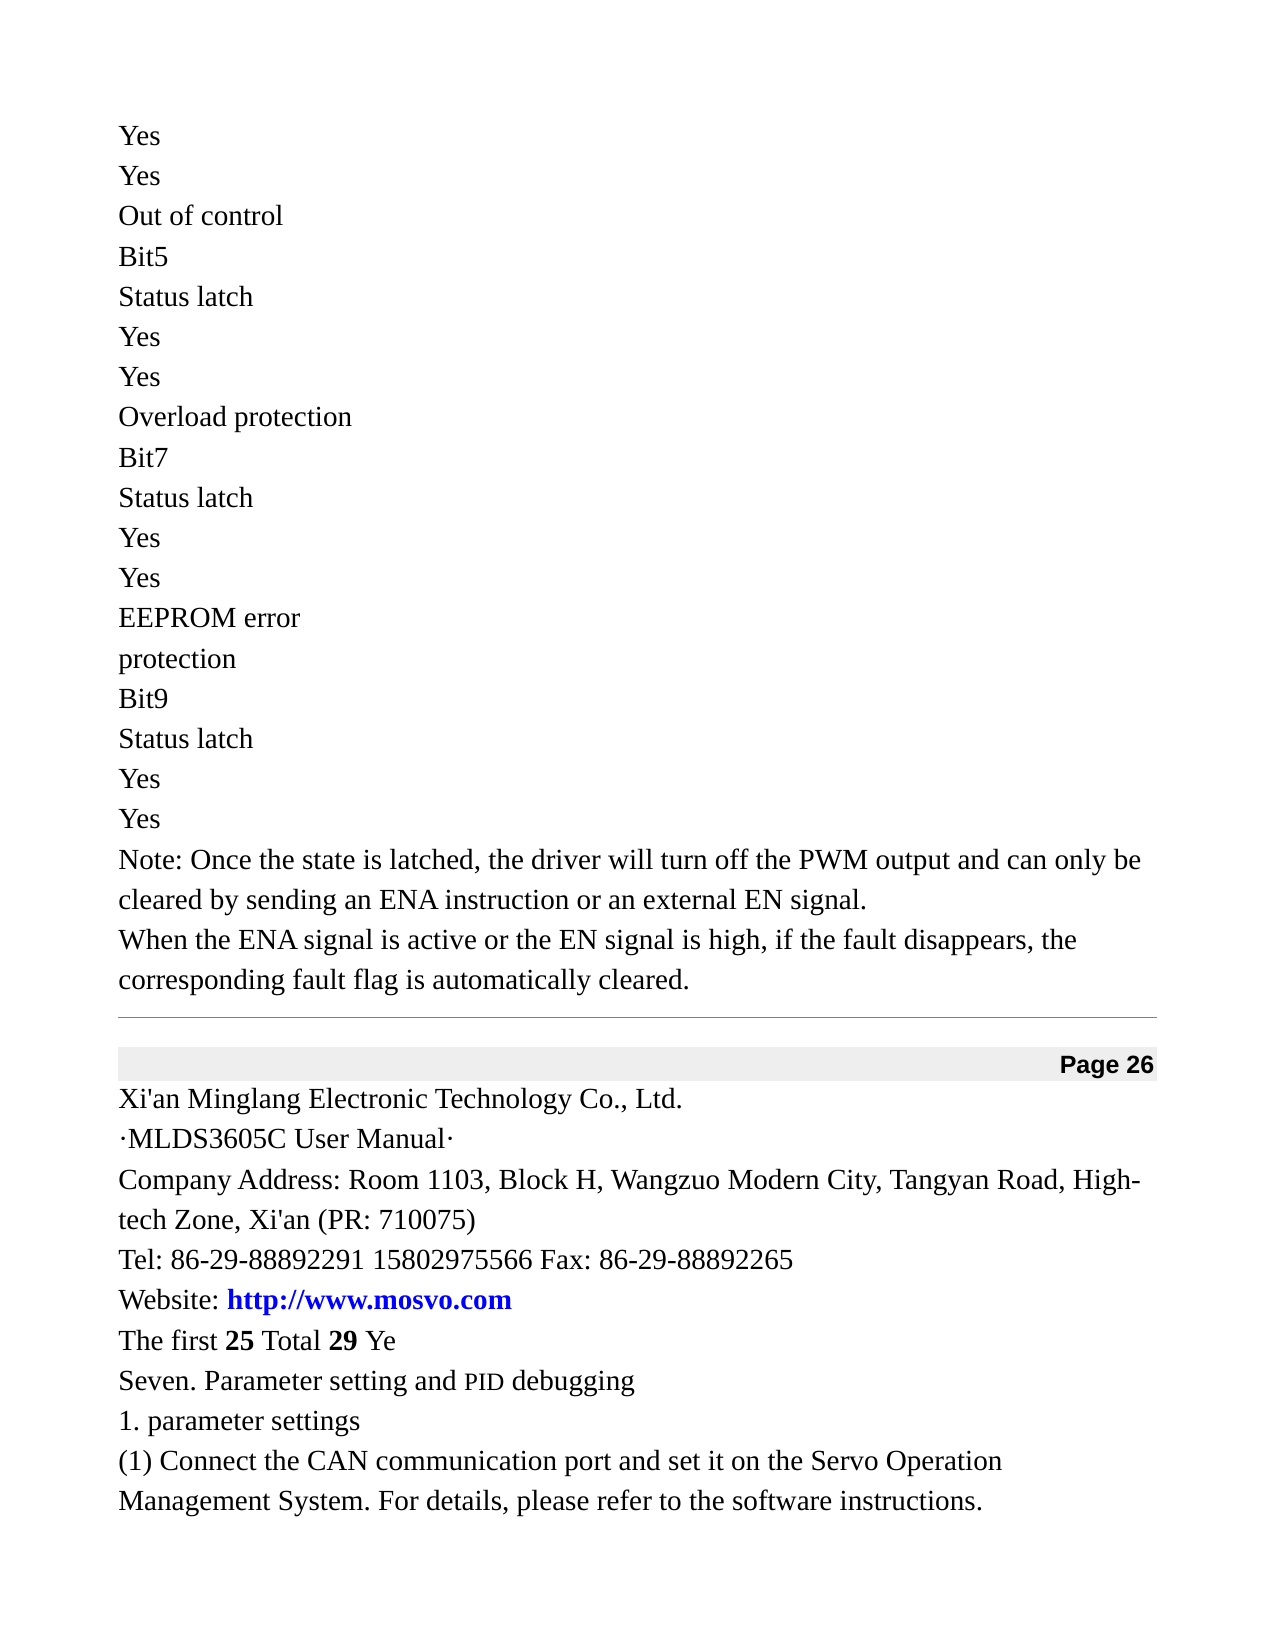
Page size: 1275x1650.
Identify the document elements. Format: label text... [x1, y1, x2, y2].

text (1) Connect the CAN communication port and set it on the Servo Operation Management System. For details, please refer to the software instructions. [118, 1443, 1157, 1517]
text Yes [118, 319, 1157, 353]
text Out of control [118, 198, 1157, 232]
text Yes [118, 118, 1157, 152]
text Yes [118, 761, 1157, 795]
text Yes [118, 359, 1157, 393]
text protection [118, 641, 1157, 674]
text The first 25 Total 29 Ye [118, 1323, 1157, 1356]
text Bit9 [118, 681, 1157, 714]
text Yes [118, 560, 1157, 594]
table_header Page 26 [118, 1047, 1157, 1081]
text Tel: 86-29-88892291 15802975566 Fax: 86-29-88892265 [118, 1242, 1157, 1276]
text Xi'an Minglang Electronic Technology Co., Ltd. [118, 1081, 1157, 1115]
text Yes [118, 158, 1157, 192]
text Company Address: Room 1103, Block H, Wangzuo Modern City, Tangyan Road, High-tech Zone, Xi'an (PR: 710075) [118, 1162, 1157, 1236]
text When the ENA signal is active or the EN signal is high, if the fault disappears, the corresponding fault flag is automatically cleared. [118, 922, 1157, 996]
text Status latch [118, 721, 1157, 755]
text Status latch [118, 279, 1157, 312]
text Note: Once the state is latched, the driver will turn off the PWM output and can only be cleared by sending an ENA instruction or an external EN signal. [118, 842, 1157, 916]
text ·MLDS3605C User Manual· [118, 1122, 1157, 1155]
text Seven. Parameter setting and PID debugging [118, 1363, 1157, 1396]
text Overload protection [118, 399, 1157, 433]
text Status latch [118, 480, 1157, 513]
text Yes [118, 520, 1157, 554]
text Website: http://www.mosvo.com [118, 1282, 1157, 1316]
text EEPROM error [118, 601, 1157, 634]
text Yes [118, 802, 1157, 835]
text Bit7 [118, 440, 1157, 473]
text 1. parameter settings [118, 1403, 1157, 1437]
text Bit5 [118, 239, 1157, 272]
